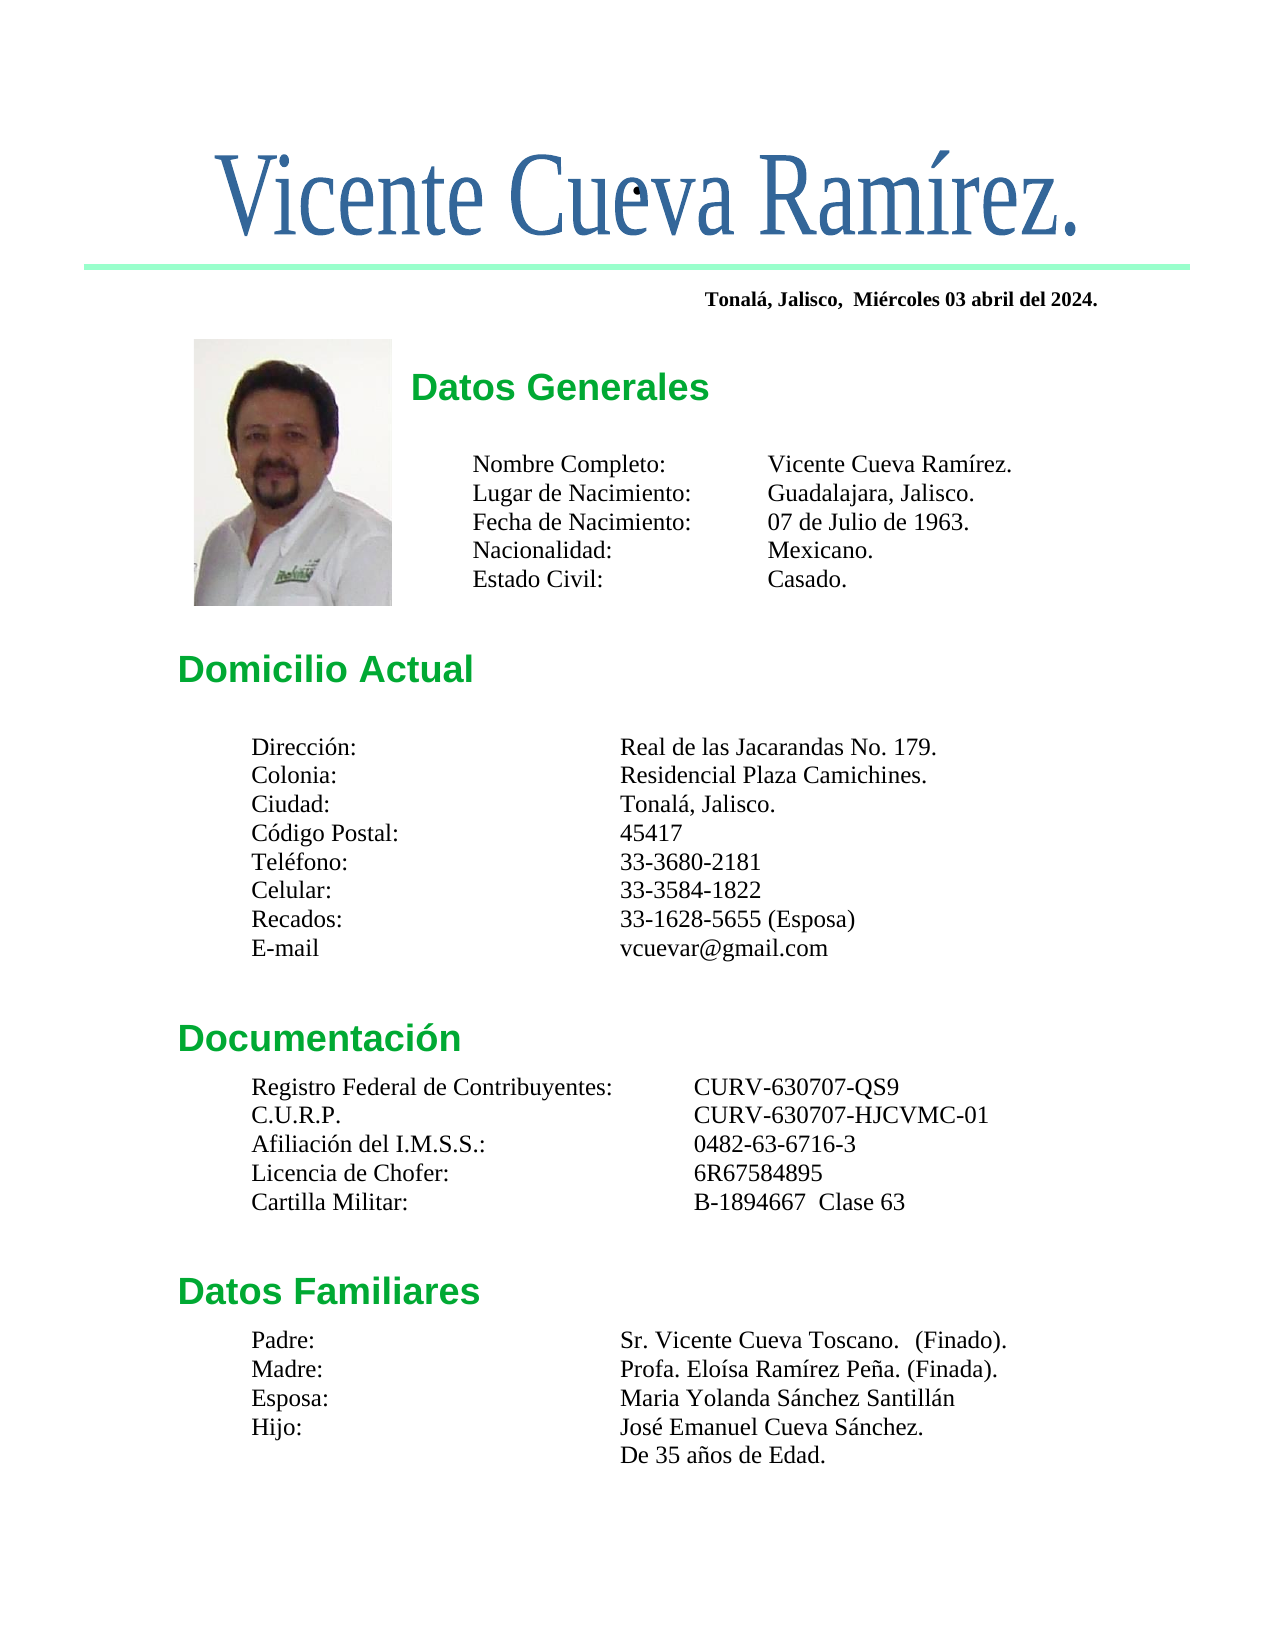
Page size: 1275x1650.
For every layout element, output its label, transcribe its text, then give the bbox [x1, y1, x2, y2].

text [177, 564, 193, 593]
text Dirección: Real de las Jacarandas No. 179. [177, 732, 1098, 761]
picture [193, 339, 392, 606]
text Cartilla Militar: B-1894667 Clase 63 [177, 1187, 1098, 1215]
text Teléfono: 33-3680-2181 [177, 847, 1098, 876]
text C.U.R.P. CURV-630707-HJCVMC-01 [177, 1100, 1098, 1129]
text Hijo: José Emanuel Cueva Sánchez. [177, 1412, 1098, 1440]
text Estado Civil: Casado. [392, 564, 1098, 593]
text Licencia de Chofer: 6R67584895 [177, 1158, 1098, 1187]
subtitle Domicilio Actual [177, 647, 1098, 691]
text Fecha de Nacimiento: 07 de Julio de 1963. [392, 507, 1098, 536]
text E-mail vcuevar@gmail.com [177, 933, 1098, 962]
subtitle Datos Familiares [177, 1269, 1098, 1313]
text Recados: 33-1628-5655 (Esposa) [177, 904, 1098, 933]
text Ciudad: Tonalá, Jalisco. [177, 789, 1098, 818]
text Lugar de Nacimiento: Guadalajara, Jalisco. [392, 478, 1098, 507]
text . [177, 148, 1098, 205]
text Tonalá, Jalisco, Miércoles 03 abril del 2024. [177, 287, 1098, 311]
text Nombre Completo: Vicente Cueva Ramírez. [392, 449, 1098, 478]
text Esposa: Maria Yolanda Sánchez Santillán [177, 1383, 1098, 1412]
text Nacionalidad: Mexicano. [392, 536, 1098, 564]
text Madre: Profa. Eloísa Ramírez Peña. (Finada). [177, 1354, 1098, 1383]
subtitle Datos Generales [392, 364, 1098, 408]
text Registro Federal de Contribuyentes: CURV-630707-QS9 [177, 1072, 1098, 1100]
text De 35 años de Edad. [177, 1440, 1098, 1469]
text Código Postal: 45417 [177, 818, 1098, 847]
subtitle [177, 364, 193, 408]
text Celular : 33-3584-1822 [177, 876, 1098, 904]
subtitle Documentación [177, 1016, 1098, 1059]
text Padre: Sr. Vicente Cueva Toscano. (Finado). [177, 1325, 1098, 1354]
text Afiliación del I.M.S.S.: 0482-63-6716-3 [177, 1129, 1098, 1158]
text Colonia: Residencial Plaza Camichines. [177, 761, 1098, 789]
